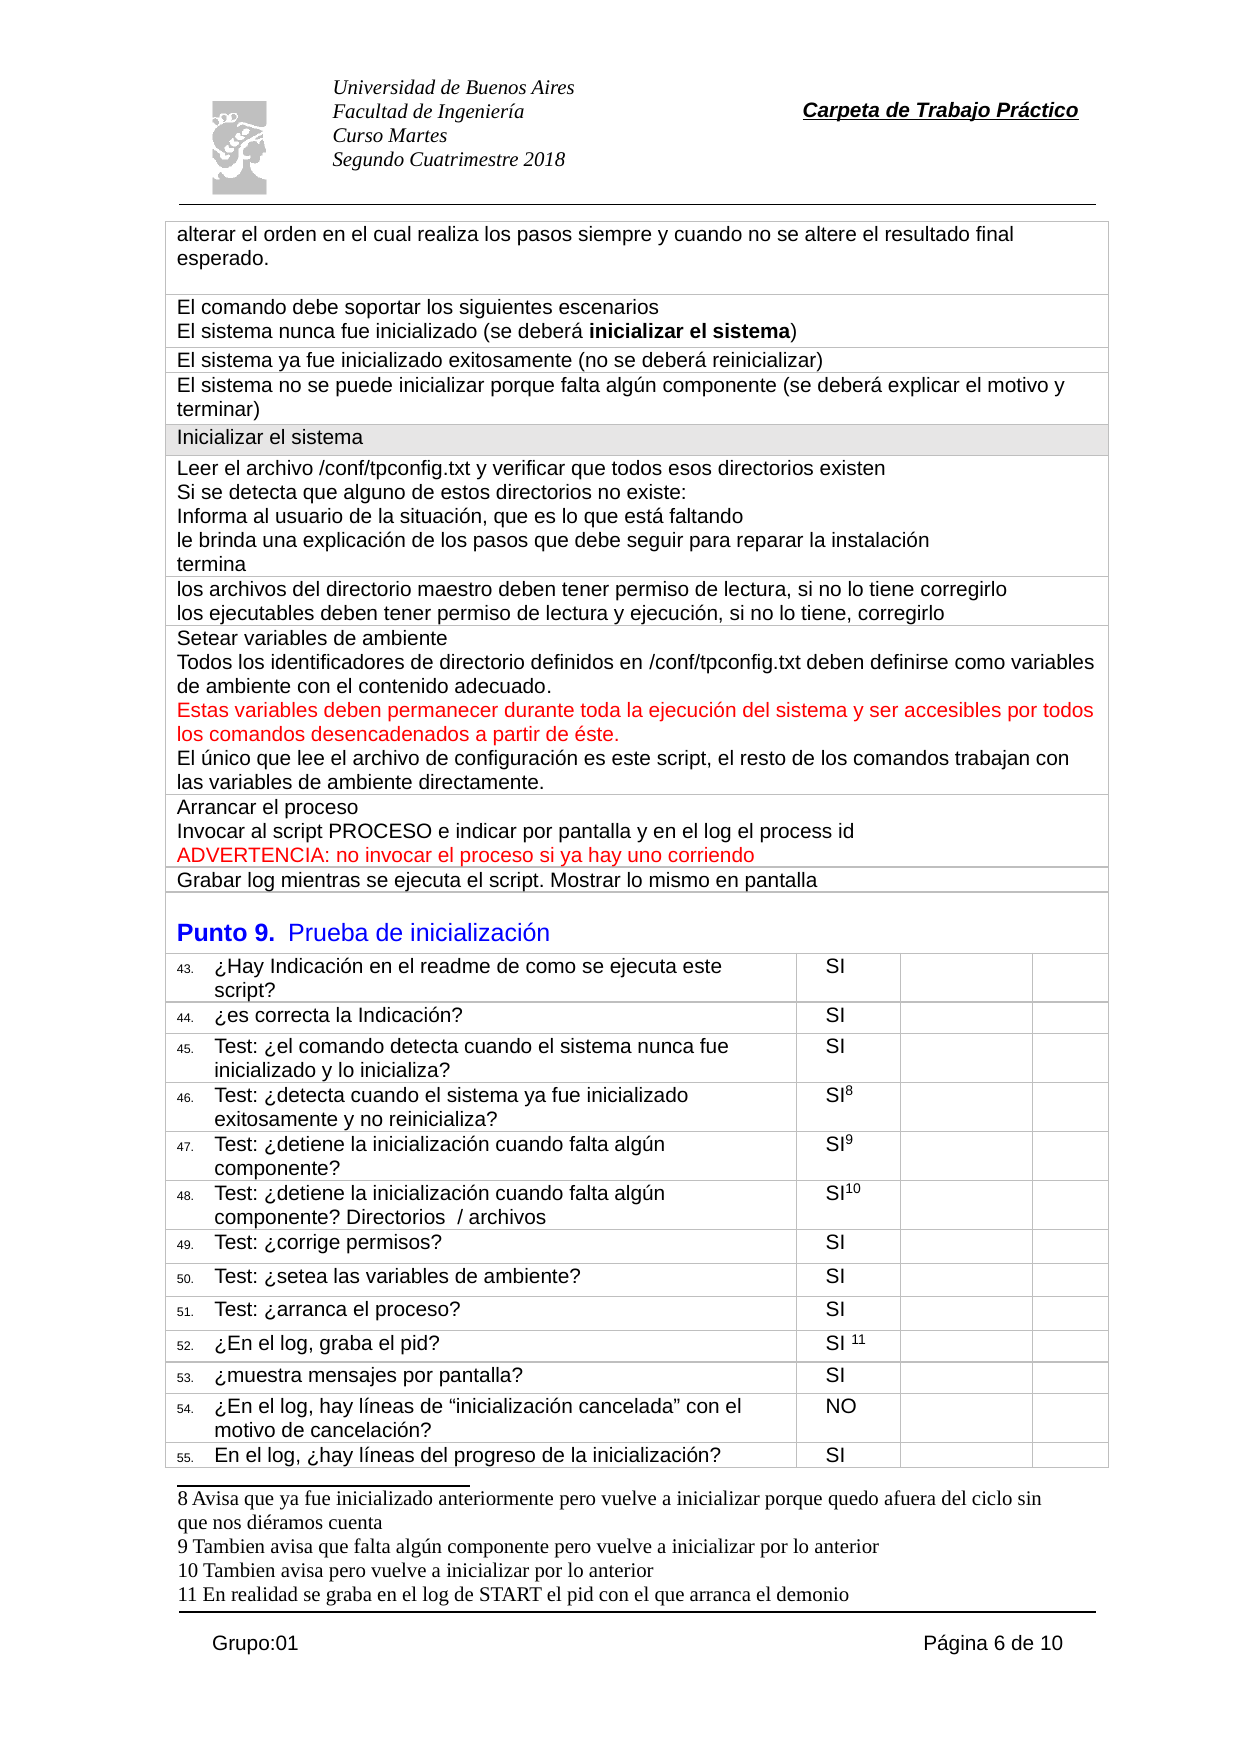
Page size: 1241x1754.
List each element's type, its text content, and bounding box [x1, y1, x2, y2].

table_cell [901, 1230, 1032, 1262]
table_cell Test: ¿setea las variables de ambiente? [166, 1264, 796, 1296]
table_cell SI [797, 1034, 900, 1082]
table_cell SI [797, 1230, 900, 1262]
table_cell [1033, 1443, 1108, 1467]
table_cell ¿Hay Indicación en el readme de como se ejecuta este script? [166, 954, 796, 1001]
table_cell Test: ¿corrige permisos? [166, 1230, 796, 1262]
table_cell [901, 1443, 1032, 1467]
table_cell Prueba de inicialización [166, 893, 1108, 952]
table_cell [901, 1034, 1032, 1082]
table_cell [901, 1297, 1032, 1330]
table_cell En el log, ¿hay líneas del progreso de la inicialización? Ejemplo: “la verificación de directorios es exitosa” “corrección de permisos efectuada” [166, 1443, 796, 1467]
table_cell [1033, 1132, 1108, 1179]
table_cell Test: ¿detiene la inicialización cuando falta algún componente? Directorios / archivos [166, 1181, 796, 1228]
table_cell [1033, 1264, 1108, 1296]
table_cell Test: ¿detiene la inicialización cuando falta algún componente? [166, 1132, 796, 1179]
table_cell alterar el orden en el cual realiza los pasos siempre y cuando no se altere el resultado final esperado. [166, 222, 1108, 294]
table_cell SI [797, 1331, 900, 1361]
table_cell ¿es correcta la Indicación? [166, 1003, 796, 1033]
table_cell SI [797, 1181, 900, 1228]
table_cell Test: ¿el comando detecta cuando el sistema nunca fue inicializado y lo inicializa? [166, 1034, 796, 1082]
table_cell El sistema no se puede inicializar porque falta algún componente (se deberá explicar el motivo y terminar) [166, 373, 1108, 424]
table_cell [1033, 1230, 1108, 1262]
table_cell [901, 1181, 1032, 1228]
table_cell [1033, 1083, 1108, 1131]
table_cell [901, 1083, 1032, 1131]
table_cell Arrancar el proceso Invocar al script PROCESO e indicar por pantalla y en el log el process id ADVERTENCIA: no invocar el proceso si ya hay uno corriendo [166, 795, 1108, 866]
table_cell Inicializar el sistema [166, 425, 1108, 455]
table_cell [1033, 1363, 1108, 1393]
table_cell los archivos del directorio maestro deben tener permiso de lectura, si no lo tiene corregirlo los ejecutables deben tener permiso de lectura y ejecución, si no lo tiene, corregirlo [166, 577, 1108, 625]
table_cell [1033, 1034, 1108, 1082]
table_cell SI [797, 1443, 900, 1467]
table_cell Test: ¿detecta cuando el sistema ya fue inicializado exitosamente y no reinicializa? [166, 1083, 796, 1131]
table_cell [901, 1264, 1032, 1296]
table_cell El comando debe soportar los siguientes escenarios El sistema nunca fue inicializado (se deberá inicializar el sistema) [166, 295, 1108, 347]
table_cell [1033, 954, 1108, 1001]
table_cell SI [797, 1132, 900, 1179]
table_cell [1033, 1181, 1108, 1228]
table_cell SI [797, 1083, 900, 1131]
table_cell Test: ¿arranca el proceso? [166, 1297, 796, 1330]
table_cell [1033, 1331, 1108, 1361]
table_cell [901, 1331, 1032, 1361]
table_cell SI [797, 1297, 900, 1330]
table_cell ¿En el log, hay líneas de “inicialización cancelada” con el motivo de cancelación? [166, 1394, 796, 1442]
table_cell [1033, 1297, 1108, 1330]
table_cell Setear variables de ambiente Todos los identificadores de directorio definidos en /conf/tpconfig.txt deben definirse como variables de ambiente con el contenido adecuado. Estas variables deben permanecer durante toda la ejecución del sistema y ser accesibles por todos los comandos desencadenados a partir de éste. El único que lee el archivo de configuración es este script, el resto de los comandos trabajan con las variables de ambiente directamente. [166, 626, 1108, 793]
table_cell [1033, 1003, 1108, 1033]
table_cell [1033, 1394, 1108, 1442]
table_cell [901, 1394, 1032, 1442]
table_cell El sistema ya fue inicializado exitosamente (no se deberá reinicializar) [166, 348, 1108, 372]
table_cell SI [797, 1003, 900, 1033]
table_cell SI [797, 1363, 900, 1393]
table_cell [901, 1132, 1032, 1179]
table_cell Grabar log mientras se ejecuta el script. Mostrar lo mismo en pantalla [166, 868, 1108, 891]
table_cell Leer el archivo /conf/tpconfig.txt y verificar que todos esos directorios existen Si se detecta que alguno de estos directorios no existe: Informa al usuario de la situación, que es lo que está faltando le brinda una explicación de los pasos que debe seguir para reparar la instalación termina [166, 456, 1108, 576]
table_cell SI [797, 954, 900, 1001]
table_cell [901, 1363, 1032, 1393]
table_cell ¿muestra mensajes por pantalla? [166, 1363, 796, 1393]
table_cell SI [797, 1264, 900, 1296]
table_cell ¿En el log, graba el pid? [166, 1331, 796, 1361]
table_cell [901, 1003, 1032, 1033]
table_cell [901, 954, 1032, 1001]
table_cell NO [797, 1394, 900, 1442]
